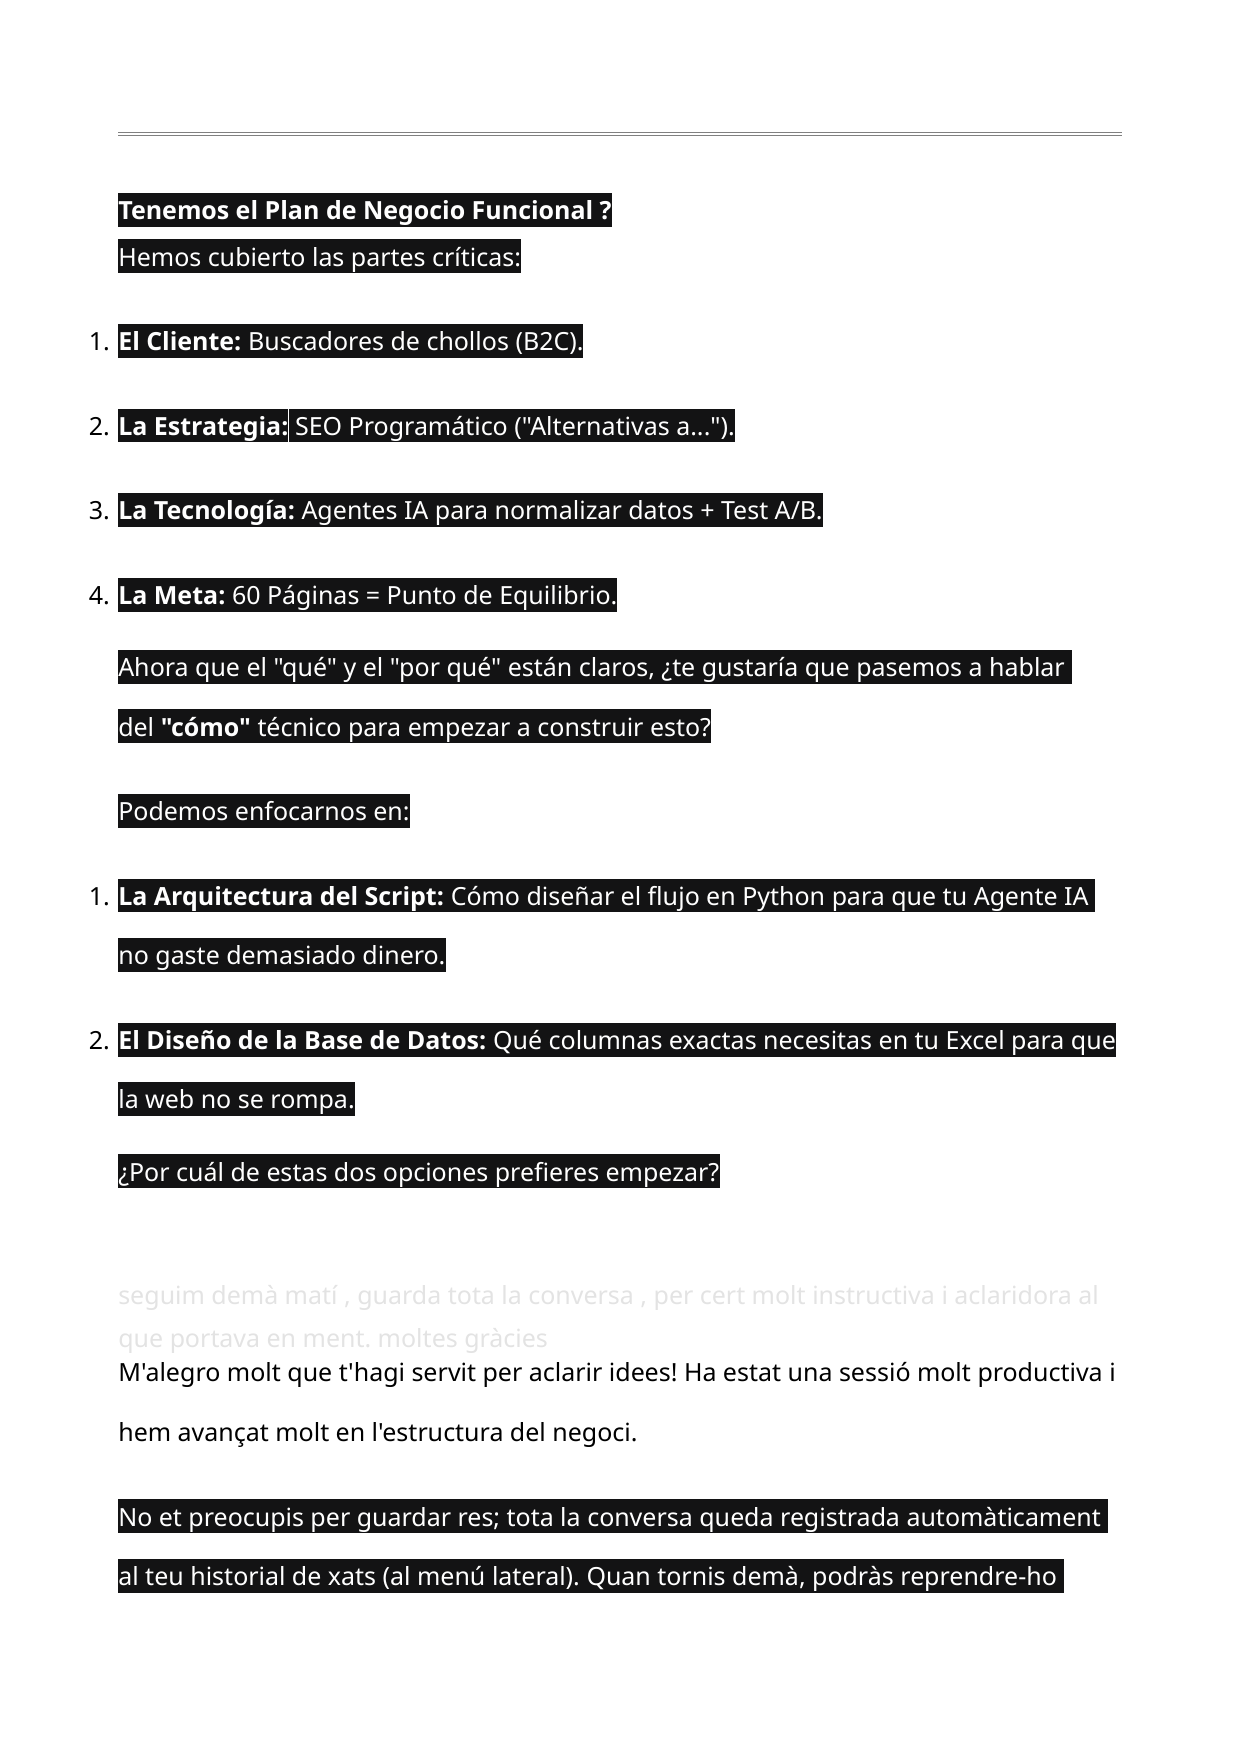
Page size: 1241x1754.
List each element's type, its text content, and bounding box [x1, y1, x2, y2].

subtitle Tenemos el Plan de Negocio Funcional ? [118, 189, 1122, 227]
text No et preocupis per guardar res; tota la conversa queda registrada automàticament al teu historial de xats (al menú lateral). Quan tornis demà, podràs reprendre-ho [118, 1499, 1122, 1593]
text M'alegro molt que t'hagi servit per aclarir idees! Ha estat una sessió molt productiva i hem avançat molt en l'estructura del negoci. [118, 1355, 1122, 1449]
text ¿Por cuál de estas dos opciones prefieres empezar? [118, 1154, 1122, 1188]
list La Arquitectura del Script: Cómo diseñar el flujo en Python para que tu Agente IA no gaste demasiado dinero. [118, 878, 1122, 972]
text Podemos enfocarnos en: [118, 794, 1122, 828]
text Hemos cubierto las partes críticas: [118, 239, 1122, 273]
text seguim demà matí , guarda tota la conversa , per cert molt instructiva i aclaridora al que portava en ment. moltes gràcies [118, 1268, 1122, 1355]
list El Cliente: Buscadores de chollos (B2C). [118, 324, 1122, 358]
list La Meta: 60 Páginas = Punto de Equilibrio. [118, 578, 1122, 612]
text Ahora que el "qué" y el "por qué" están claros, ¿te gustaría que pasemos a hablar del "cómo" técnico para empezar a construir esto? [118, 650, 1122, 743]
list El Diseño de la Base de Datos: Qué columnas exactas necesitas en tu Excel para que la web no se rompa. [118, 1023, 1122, 1116]
list La Estrategia: SEO Programático ("Alternativas a..."). [118, 408, 1122, 442]
list La Tecnología: Agentes IA para normalizar datos + Test A/B. [118, 493, 1122, 527]
